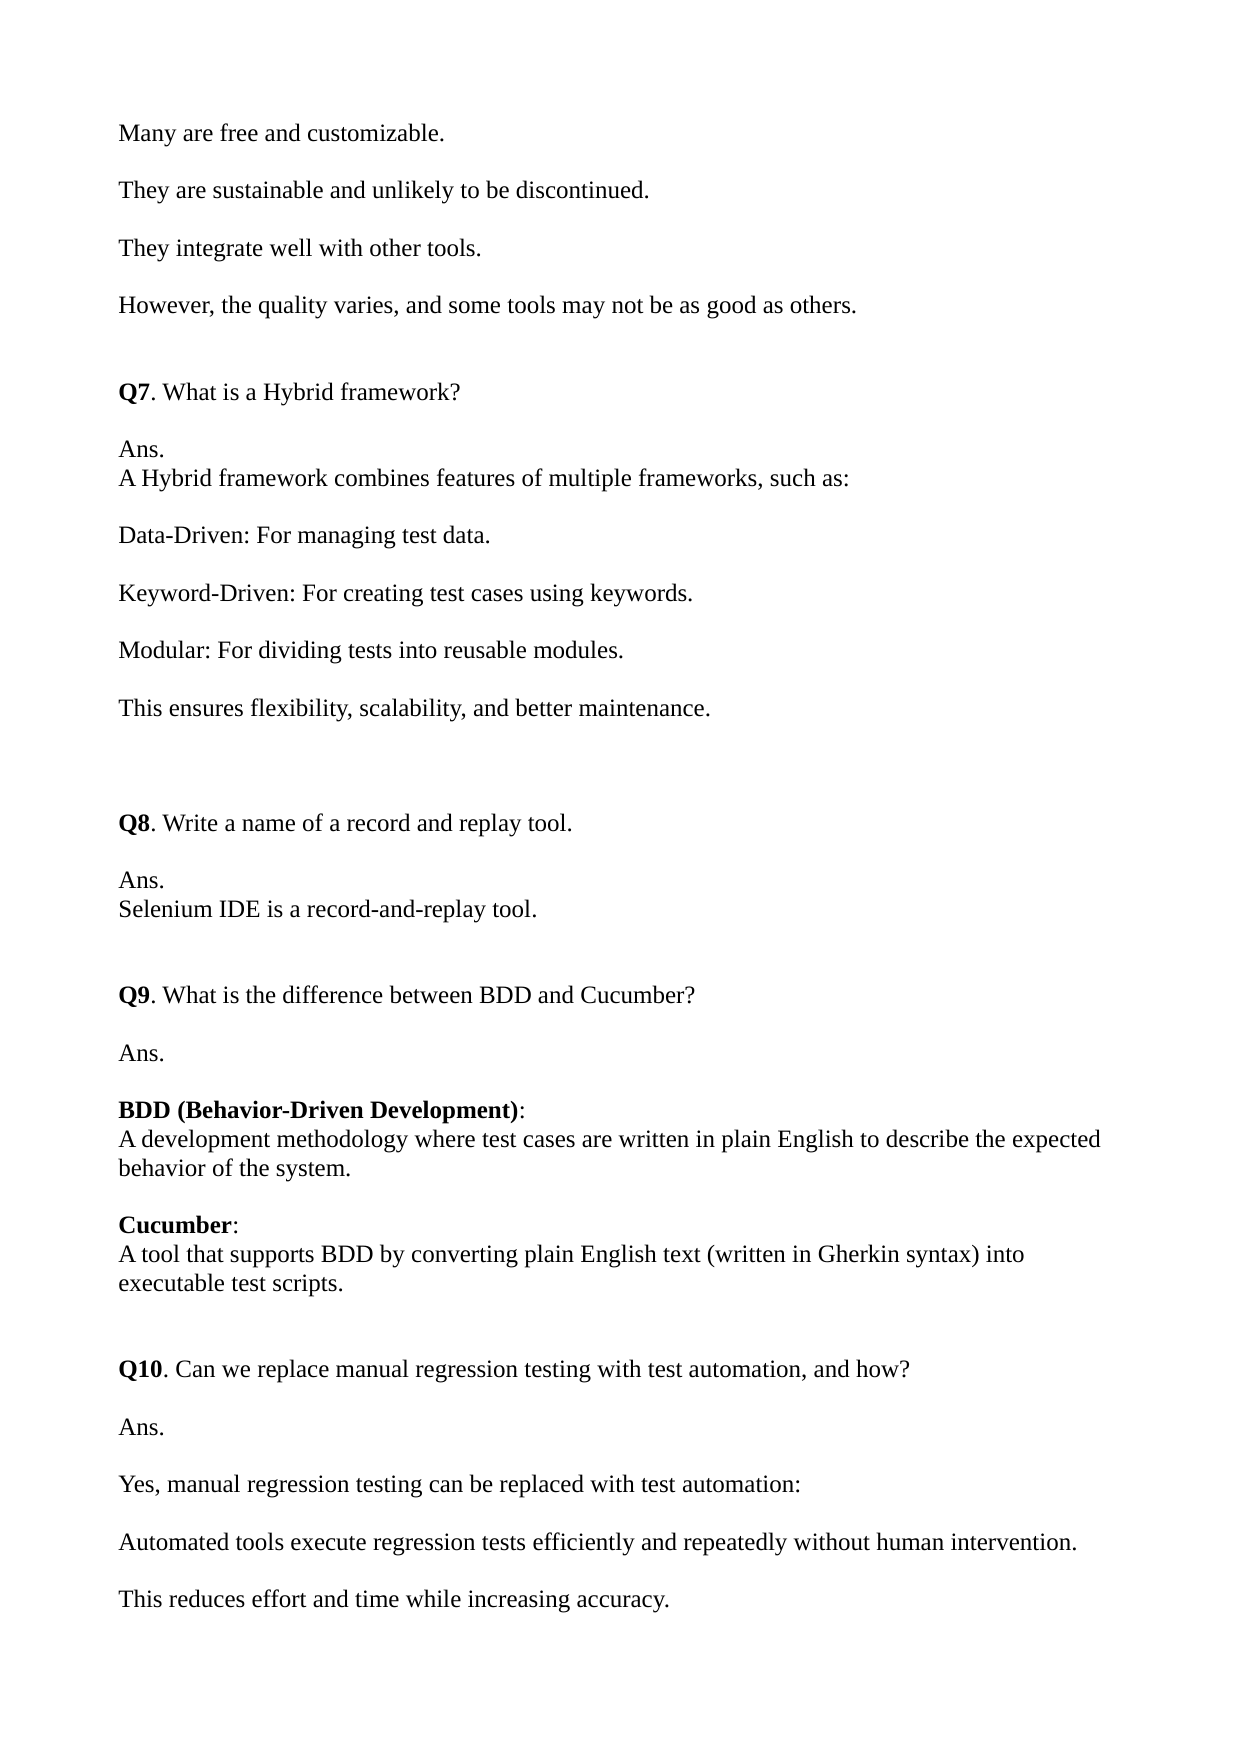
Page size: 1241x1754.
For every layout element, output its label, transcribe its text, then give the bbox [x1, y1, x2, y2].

text Yes, manual regression testing can be replaced with test automation: Automated tools execute regression tests efficiently and repeatedly without human intervention. This reduces effort and time while increasing accuracy. [118, 1441, 1122, 1613]
text Ans. A Hybrid framework combines features of multiple frameworks, such as: Data-Driven: For managing test data. Keyword-Driven: For creating test cases using keywords. Modular: For dividing tests into reusable modules. This ensures flexibility, scalability, and better maintenance. Q8. Write a name of a record and replay tool. Ans. [118, 434, 1122, 894]
text Ans. [118, 1412, 1122, 1441]
text Many are free and customizable. They are sustainable and unlikely to be discontinued. They integrate well with other tools. However, the quality varies, and some tools may not be as good as others. Q7. What is a Hybrid framework? [118, 118, 1122, 434]
text Selenium IDE is a record-and-replay tool. Q9. What is the difference between BDD and Cucumber? [118, 894, 1122, 1038]
text Ans. [118, 1038, 1122, 1067]
text BDD (Behavior-Driven Development): A development methodology where test cases are written in plain English to describe the expected behavior of the system. Cucumber: A tool that supports BDD by converting plain English text (written in Gherkin syntax) into executable test scripts. Q10. Can we replace manual regression testing with test automation, and how? [118, 1067, 1122, 1412]
